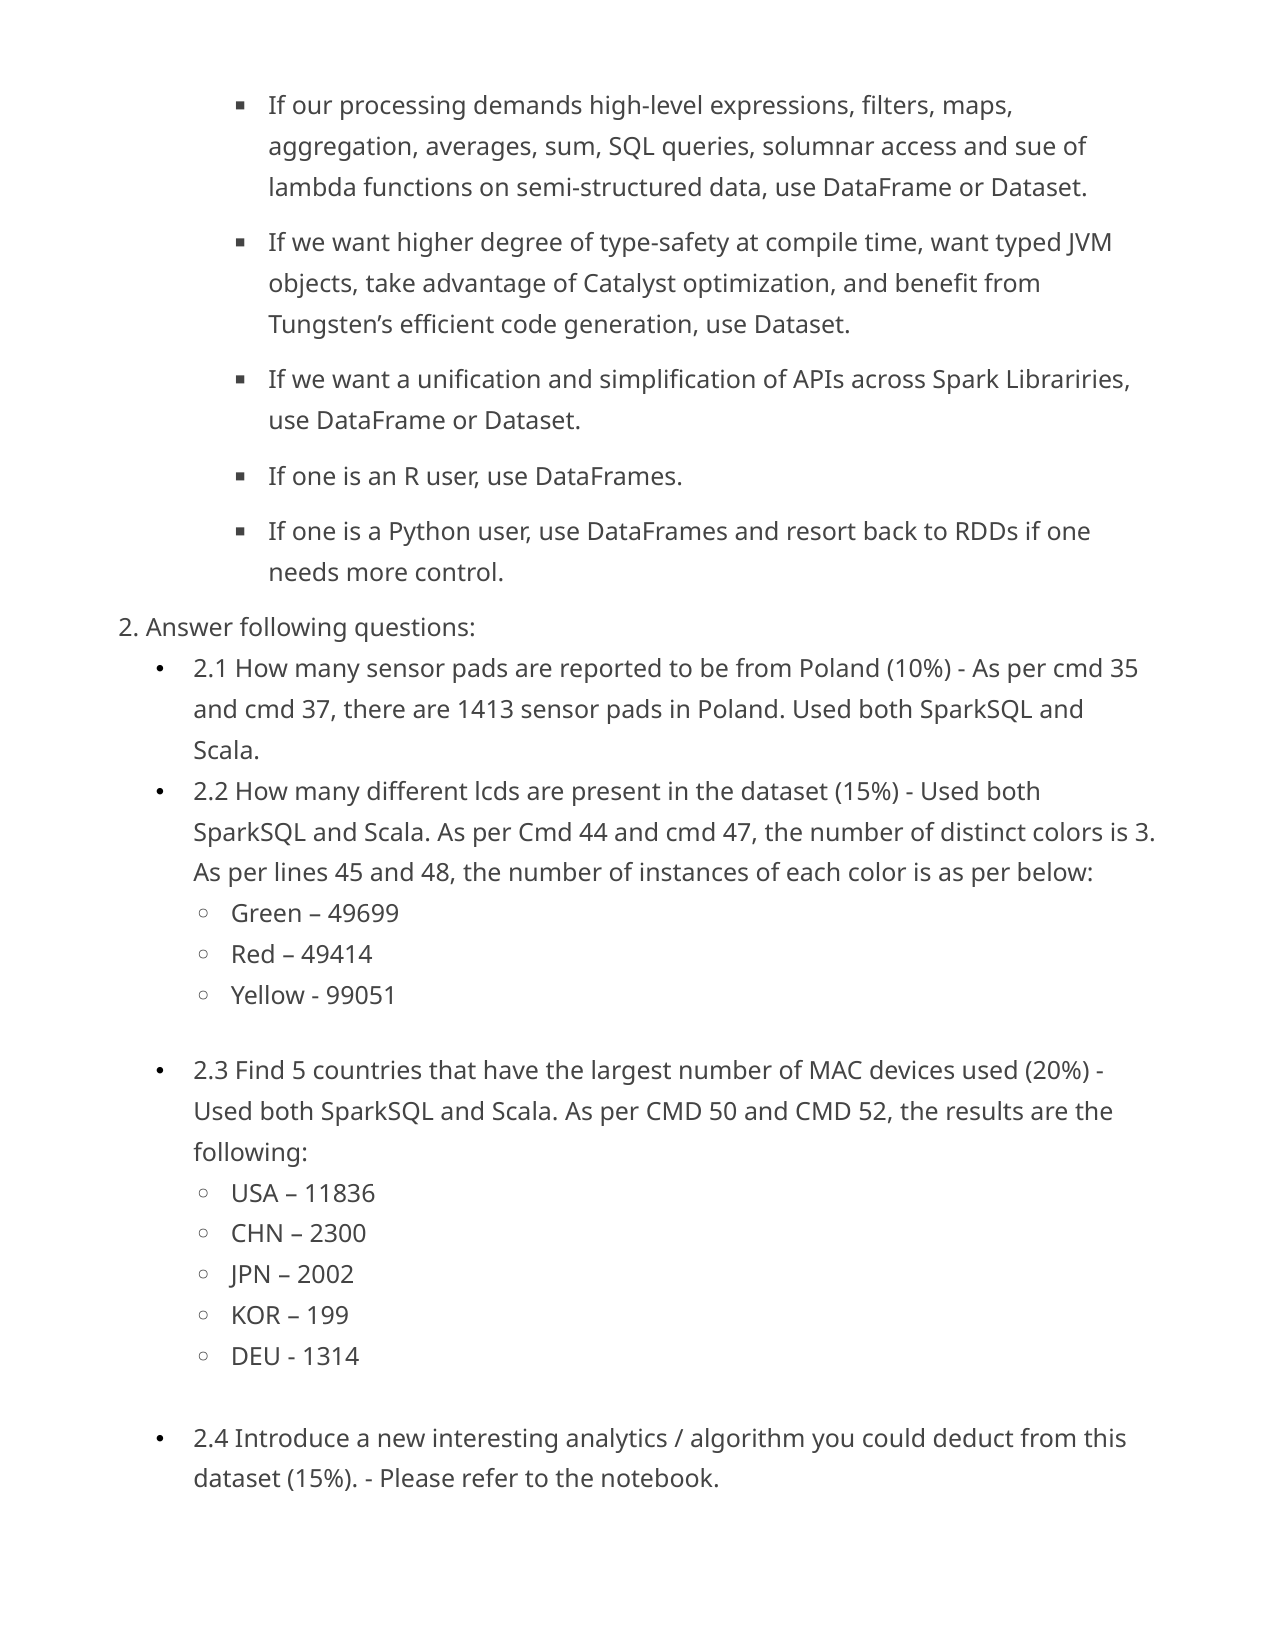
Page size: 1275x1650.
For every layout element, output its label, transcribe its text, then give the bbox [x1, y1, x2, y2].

list If our processing demands high-level expressions, filters, maps, aggregation, averages, sum, SQL queries, solumnar access and sue of lambda functions on semi-structured data, use DataFrame or Dataset. [231, 88, 1157, 204]
list Yellow - 99051 [193, 977, 1157, 1012]
list DEU - 1314 [193, 1339, 1157, 1373]
list USA – 11836 [193, 1175, 1157, 1209]
list 2.2 How many different lcds are present in the dataset (15%) - Used both SparkSQL and Scala. As per Cmd 44 and cmd 47, the number of distinct colors is 3. As per lines 45 and 48, the number of instances of each color is as per below: [156, 773, 1157, 889]
list 2.1 How many sensor pads are reported to be from Poland (10%) - As per cmd 35 and cmd 37, there are 1413 sensor pads in Poland. Used both SparkSQL and Scala. [156, 651, 1157, 767]
list Red – 49414 [193, 937, 1157, 971]
text 2. Answer following questions: [118, 610, 1157, 644]
list If one is a Python user, use DataFrames and resort back to RDDs if one needs more control. [231, 514, 1157, 589]
list KOR – 199 [193, 1298, 1157, 1332]
list Green – 49699 [193, 896, 1157, 930]
list 2.4 Introduce a new interesting analytics / algorithm you could deduct from this dataset (15%). - Please refer to the notebook. [156, 1420, 1157, 1495]
list 2.3 Find 5 countries that have the largest number of MAC devices used (20%) - Used both SparkSQL and Scala. As per CMD 50 and CMD 52, the results are the following: [156, 1053, 1157, 1168]
list JPN – 2002 [193, 1257, 1157, 1291]
list CHN – 2300 [193, 1216, 1157, 1250]
list If we want higher degree of type-safety at compile time, want typed JVM objects, take advantage of Catalyst optimization, and benefit from Tungsten’s efficient code generation, use Dataset. [231, 225, 1157, 341]
list If we want a unification and simplification of APIs across Spark Librariries, use DataFrame or Dataset. [231, 362, 1157, 437]
list If one is an R user, use DataFrames. [231, 458, 1157, 492]
